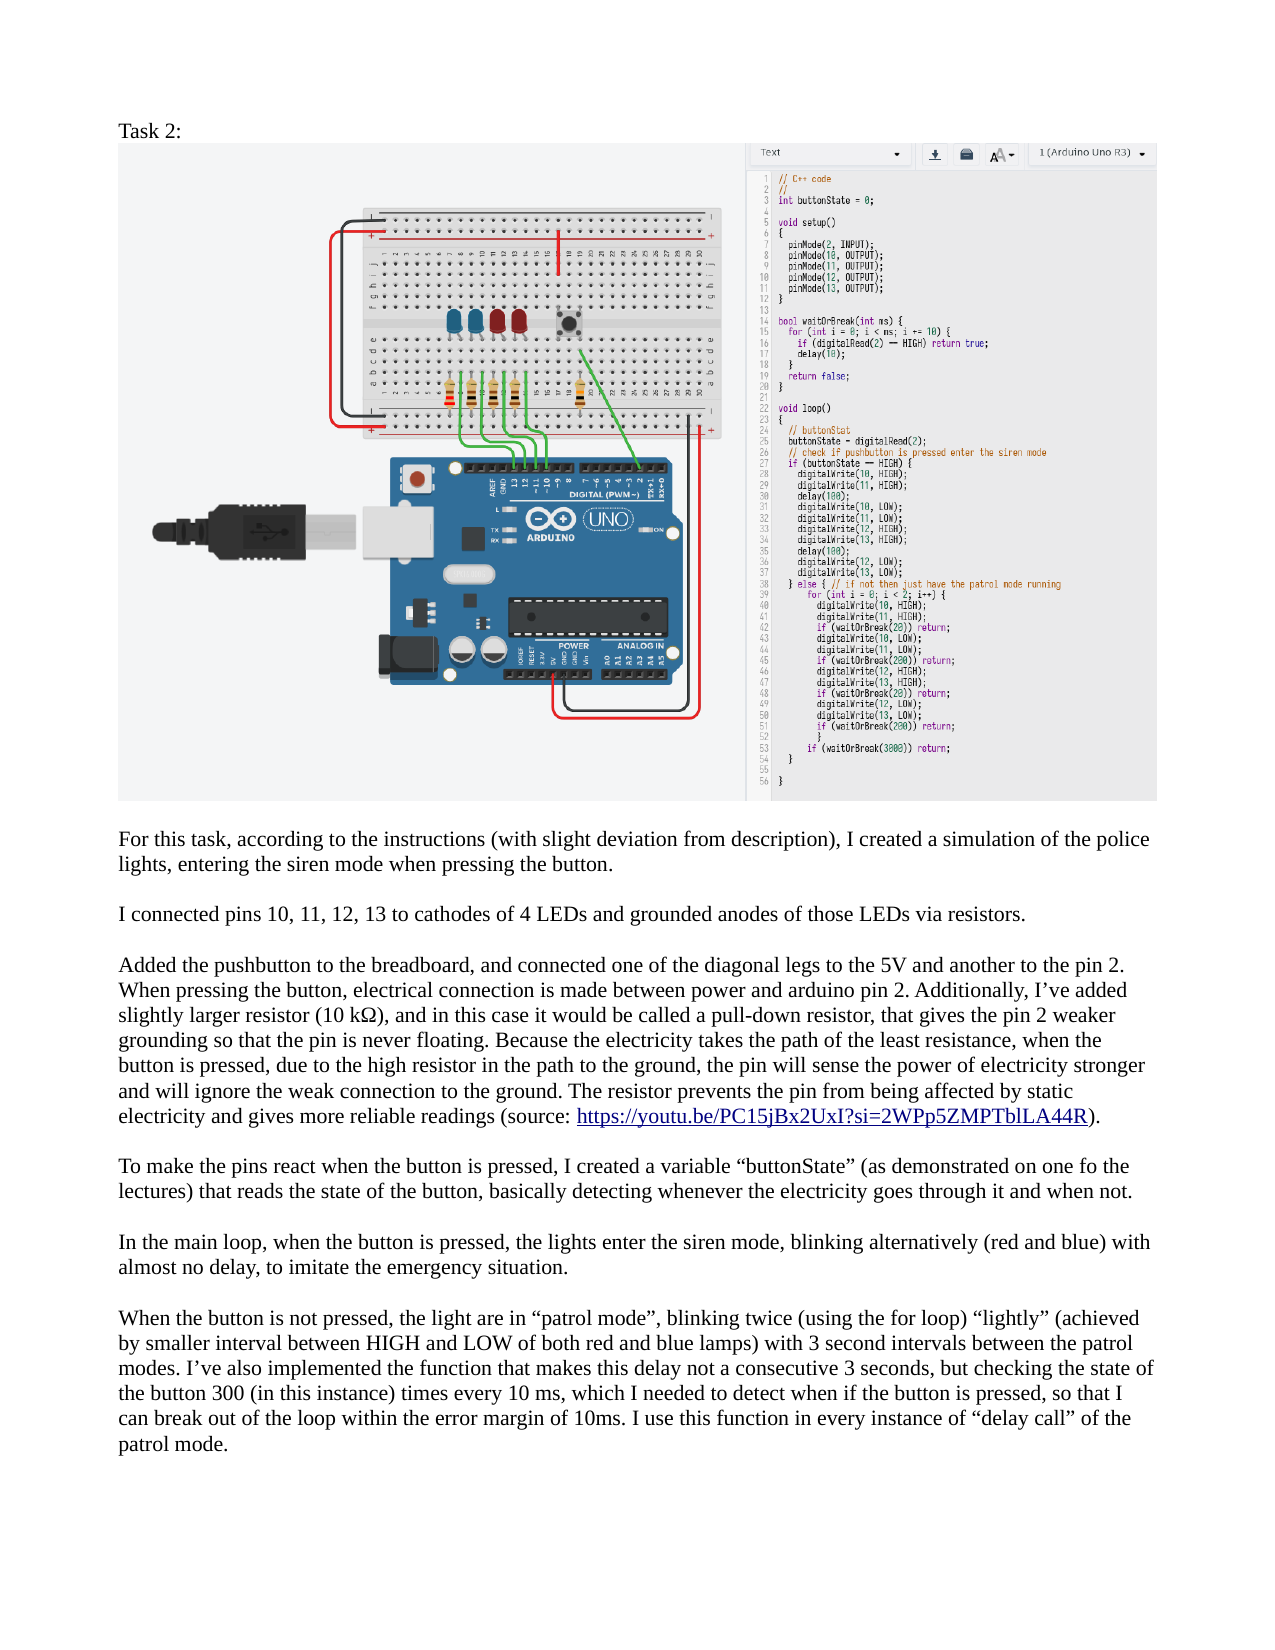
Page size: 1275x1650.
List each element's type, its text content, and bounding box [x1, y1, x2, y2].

text For this task, according to the instructions (with slight deviation from description), I created a simulation of the police lights, entering the siren mode when pressing the button. [118, 826, 1157, 876]
text I connected pins 10, 11, 12, 13 to cathodes of 4 LEDs and grounded anodes of those LEDs via resistors. [118, 901, 1157, 926]
text To make the pins react when the button is pressed, I created a variable “buttonState” (as demonstrated on one fo the lectures) that reads the state of the button, basically detecting whenever the electricity goes through it and when not. [118, 1153, 1157, 1204]
text In the main loop, when the button is pressed, the lights enter the siren mode, blinking alternatively (red and blue) with almost no delay, to imitate the emergency situation. [118, 1229, 1157, 1279]
text When the button is not pressed, the light are in “patrol mode”, blinking twice (using the for loop) “lightly” (achieved by smaller interval between HIGH and LOW of both red and blue lamps) with 3 second intervals between the patrol modes. I’ve also implemented the function that makes this delay not a consecutive 3 seconds, but checking the state of the button 300 (in this instance) times every 10 ms, which I needed to detect when if the button is pressed, so that I can break out of the loop within the error margin of 10ms. I use this function in every instance of “delay call” of the patrol mode. [118, 1304, 1157, 1456]
text Added the pushbutton to the breadboard, and connected one of the diagonal legs to the 5V and another to the pin 2. When pressing the button, electrical connection is made between power and arduino pin 2. Additionally, I’ve added slightly larger resistor (10 kΩ), and in this case it would be called a pull-down resistor, that gives the pin 2 weaker grounding so that the pin is never floating. Because the electricity takes the path of the least resistance, when the button is pressed, due to the high resistor in the path to the ground, the pin will sense the power of electricity stronger and will ignore the weak connection to the ground. The resistor prevents the pin from being affected by static electricity and gives more reliable readings (source: https://youtu.be/PC15jBx2UxI?si=2WPp5ZMPTblLA44R). [118, 952, 1157, 1128]
picture [118, 143, 1157, 801]
text Task 2: [118, 118, 1157, 143]
